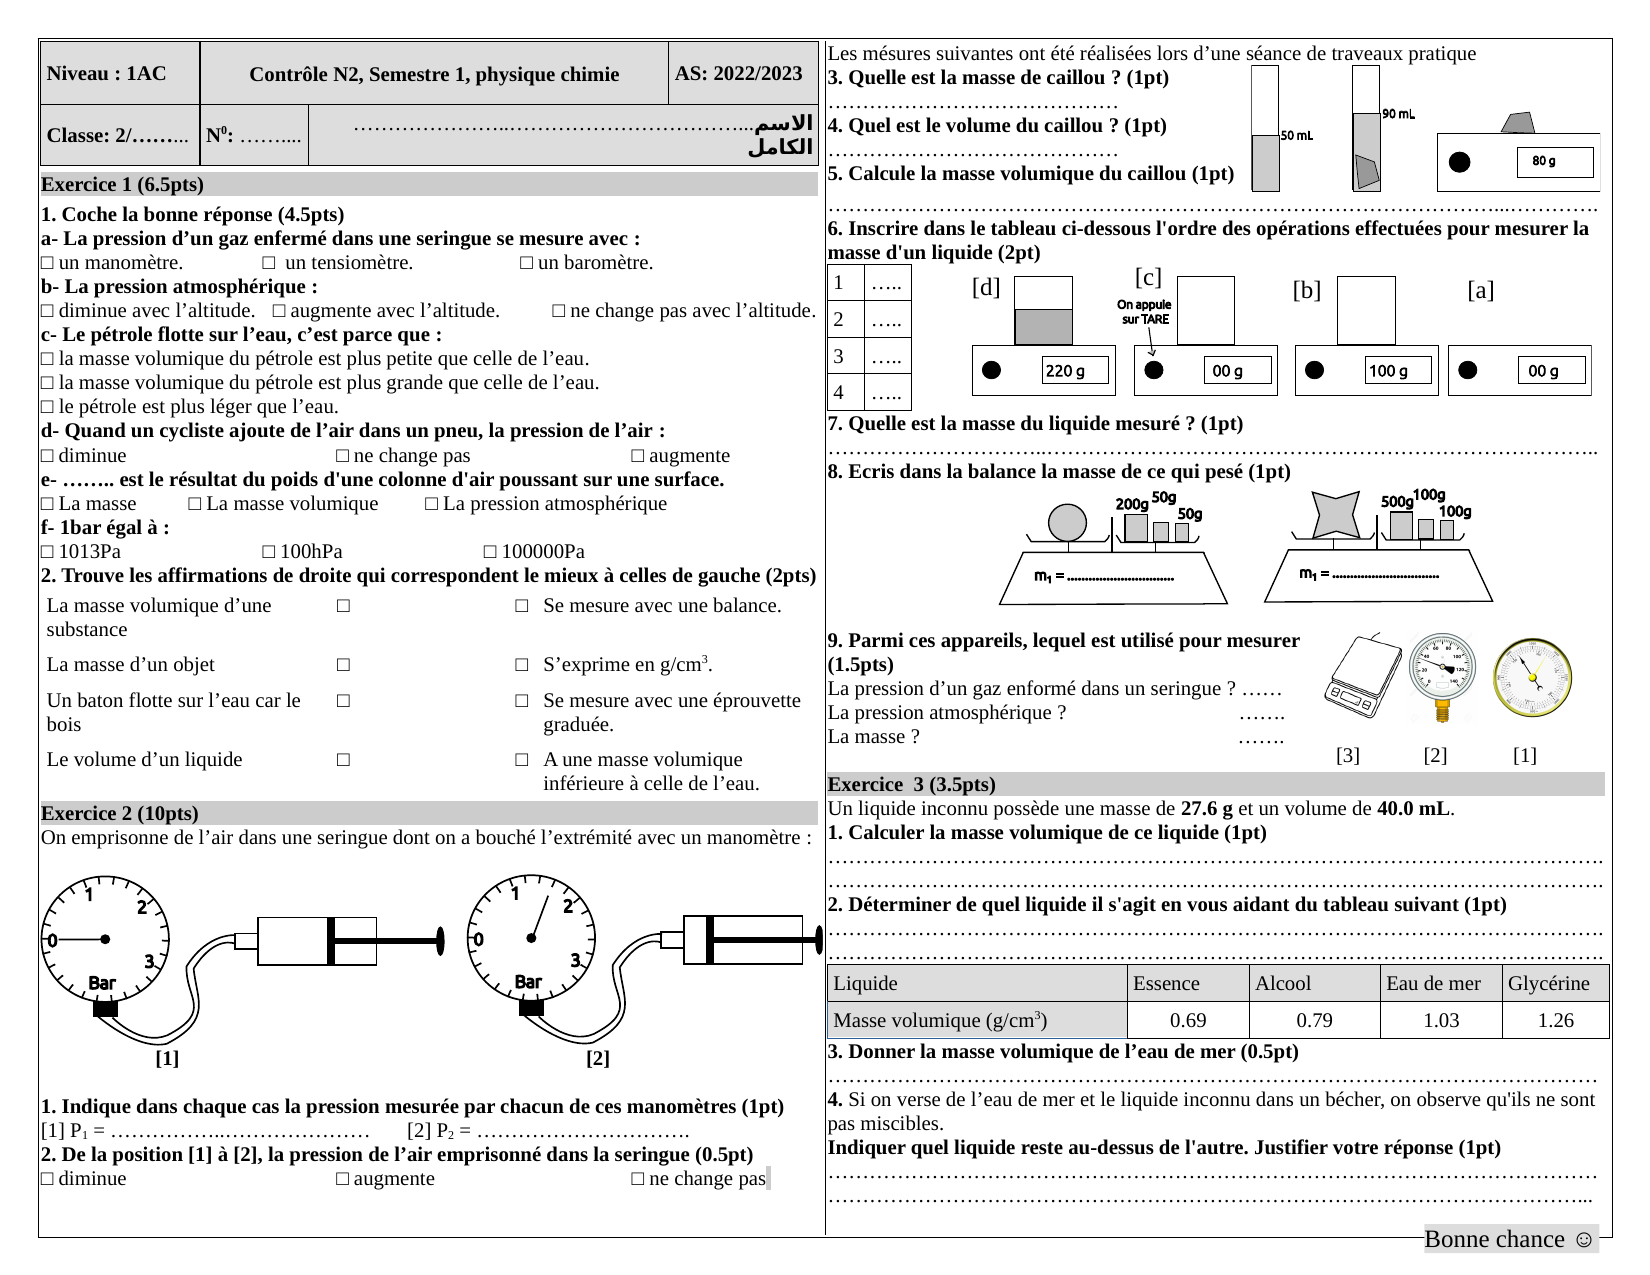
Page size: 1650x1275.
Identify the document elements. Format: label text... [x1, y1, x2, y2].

text La pression atmosphérique ? ……. [827, 700, 1407, 724]
text ……………………………………………………………………………………...…………. [827, 185, 1609, 216]
table_cell ….. [865, 301, 911, 337]
picture [1318, 630, 1478, 725]
table_header 1 [828, 265, 864, 300]
text 1. Indique dans chaque cas la pression mesurée par chacun de ces manomètres (1pt) [41, 1094, 823, 1118]
text c- Le pétrole flotte sur l’eau, c’est parce que : [41, 322, 823, 346]
table_cell 1.26 [1503, 1002, 1609, 1037]
text 1. Coche la bonne réponse (4.5pts) [41, 202, 823, 226]
table_cell 0.79 [1250, 1002, 1380, 1037]
text □ un manomètre. □ un tensiomètre. □ un baromètre. [41, 250, 823, 274]
text [1] P1 = ……………..………………… [2] P2 = …………………………. [41, 1118, 823, 1142]
table_header Se mesure avec une balance. [538, 587, 823, 646]
table_header Glycérine [1503, 965, 1609, 1001]
table_cell [353, 646, 510, 682]
text La masse ? ……. [827, 724, 1609, 748]
table_cell □ [331, 646, 353, 682]
table_cell [353, 682, 510, 742]
text 2. Déterminer de quel liquide il s'agit en vous aidant du tableau suivant (1pt) [827, 892, 1609, 916]
table_header Liquide [828, 965, 1127, 1001]
table_header □ [331, 587, 353, 646]
text a- La pression d’un gaz enfermé dans une seringue se mesure avec : [41, 226, 823, 250]
table_cell [353, 742, 510, 801]
table_header Essence [1128, 965, 1249, 1001]
table_cell Masse volumique (g/cm3) [828, 1002, 1127, 1037]
table_cell La masse d’un objet [41, 646, 331, 682]
table_header Alcool [1250, 965, 1380, 1001]
text □ diminue avec l’altitude. □ augmente avec l’altitude. □ ne change pas avec l’altitude. [41, 298, 823, 322]
table_cell Un baton flotte sur l’eau car le bois [41, 682, 331, 742]
text 1. Calculer la masse volumique de ce liquide (1pt) [827, 820, 1609, 844]
text 6. Inscrire dans le tableau ci-dessous l'ordre des opérations effectuées pour mesurer la masse d'un liquide (2pt) [827, 216, 1609, 264]
table_cell S’exprime en g/cm3. [538, 646, 823, 682]
table_cell □ [510, 682, 537, 742]
text …………………………………… [827, 89, 1251, 113]
text □ La masse □ La masse volumique □ La pression atmosphérique [41, 491, 823, 515]
text 7. Quelle est la masse du liquide mesuré ? (1pt) [827, 411, 1609, 435]
text …………………………………… [827, 137, 1251, 161]
text □ diminue □ ne change pas □ augmente [41, 442, 823, 467]
table_cell …………………..……………………………...الاسم الكامل [309, 105, 818, 165]
text e- …….. est le résultat du poids d'une colonne d'air poussant sur une surface. [41, 467, 823, 491]
text Exercice 3 (3.5pts) [827, 772, 1609, 796]
text [1580, 700, 1609, 724]
text □ la masse volumique du pétrole est plus petite que celle de l’eau. [41, 346, 823, 370]
table_cell ….. [865, 374, 911, 410]
text Un liquide inconnu possède une masse de 27.6 g et un volume de 40.0 mL. [827, 796, 1609, 820]
text …………………………………………………………………………………………………. [827, 940, 1609, 964]
table_header Contrôle N2, Semestre 1, physique chimie [201, 42, 668, 104]
table_header Eau de mer [1381, 965, 1502, 1001]
text 4. Quel est le volume du caillou ? (1pt) [827, 113, 1251, 137]
text □ diminue □ augmente □ ne change pas [41, 1166, 823, 1190]
text Exercice 1 (6.5pts) [41, 172, 823, 196]
text …………………………………………………………………………………………………. [827, 916, 1609, 940]
text □ 1013Pa □ 100hPa □ 100000Pa [41, 539, 823, 563]
text Indiquer quel liquide reste au-dessus de l'autre. Justifier votre réponse (1pt) [827, 1135, 1609, 1159]
table_header AS: 2022/2023 [669, 42, 818, 104]
text b- La pression atmosphérique : [41, 274, 823, 298]
text d- Quand un cycliste ajoute de l’air dans un pneu, la pression de l’air : [41, 418, 823, 442]
table_cell 0.69 [1128, 1002, 1249, 1037]
text □ la masse volumique du pétrole est plus grande que celle de l’eau. [41, 370, 823, 394]
table_header □ [510, 587, 537, 646]
table_cell 4 [828, 374, 864, 410]
text Exercice 2 (10pts) [41, 801, 823, 825]
table_cell N0: …….... [201, 105, 308, 165]
text ………………………………………………………………………………………………… [827, 1063, 1609, 1087]
text 5. Calcule la masse volumique du caillou (1pt) [827, 161, 1251, 185]
text La pression d’un gaz enformé dans un seringue ? …… [827, 676, 1318, 700]
text 8. Ecris dans la balance la masse de ce qui pesé (1pt) [827, 459, 1609, 483]
picture [1485, 630, 1580, 725]
text …………………………………………………………………………………………………. [827, 844, 1609, 868]
table_cell 2 [828, 301, 864, 337]
table_cell Le volume d’un liquide [41, 742, 331, 801]
table_header [353, 587, 510, 646]
text 2. De la position [1] à [2], la pression de l’air emprisonné dans la seringue (0.5pt) [41, 1142, 823, 1166]
table_cell Se mesure avec une éprouvette graduée. [538, 682, 823, 742]
text [1] [2] [41, 1046, 823, 1070]
table_cell □ [510, 742, 537, 801]
table_cell □ [331, 682, 353, 742]
table_header ….. [865, 265, 911, 300]
text ………………………………………………………………………………………………... [827, 1183, 1609, 1207]
table_header La masse volumique d’une substance [41, 587, 331, 646]
text …………………………………………………………………………………………………. [827, 868, 1609, 892]
text …………………………..…………………………………………………………………….. [827, 435, 1609, 459]
table_cell 3 [828, 338, 864, 373]
table_cell Classe: 2/……... [41, 105, 199, 165]
table_cell 1.03 [1381, 1002, 1502, 1037]
text ………………………………………………………………………………………………… [827, 1159, 1609, 1183]
table_cell □ [331, 742, 353, 801]
text 2. Trouve les affirmations de droite qui correspondent le mieux à celles de gauche (2pts) [41, 563, 823, 587]
table_cell □ [510, 646, 537, 682]
text 9. Parmi ces appareils, lequel est utilisé pour mesurer (1.5pts) [827, 627, 1609, 676]
table_header Niveau : 1AC [41, 42, 199, 104]
table_cell ….. [865, 338, 911, 373]
text 3. Quelle est la masse de caillou ? (1pt) [827, 65, 1251, 89]
text □ le pétrole est plus léger que l’eau. [41, 394, 823, 418]
text 3. Donner la masse volumique de l’eau de mer (0.5pt) [827, 1039, 1609, 1063]
text f- 1bar égal à : [41, 515, 823, 539]
table_cell A une masse volumique inférieure à celle de l’eau. [538, 742, 823, 801]
text Les mésures suivantes ont été réalisées lors d’une séance de traveaux pratique [827, 41, 1609, 65]
text On emprisonne de l’air dans une seringue dont on a bouché l’extrémité avec un manomètre : [41, 825, 823, 849]
text 4. Si on verse de l’eau de mer et le liquide inconnu dans un bécher, on observe qu'ils ne sont pas miscibles. [827, 1087, 1609, 1135]
